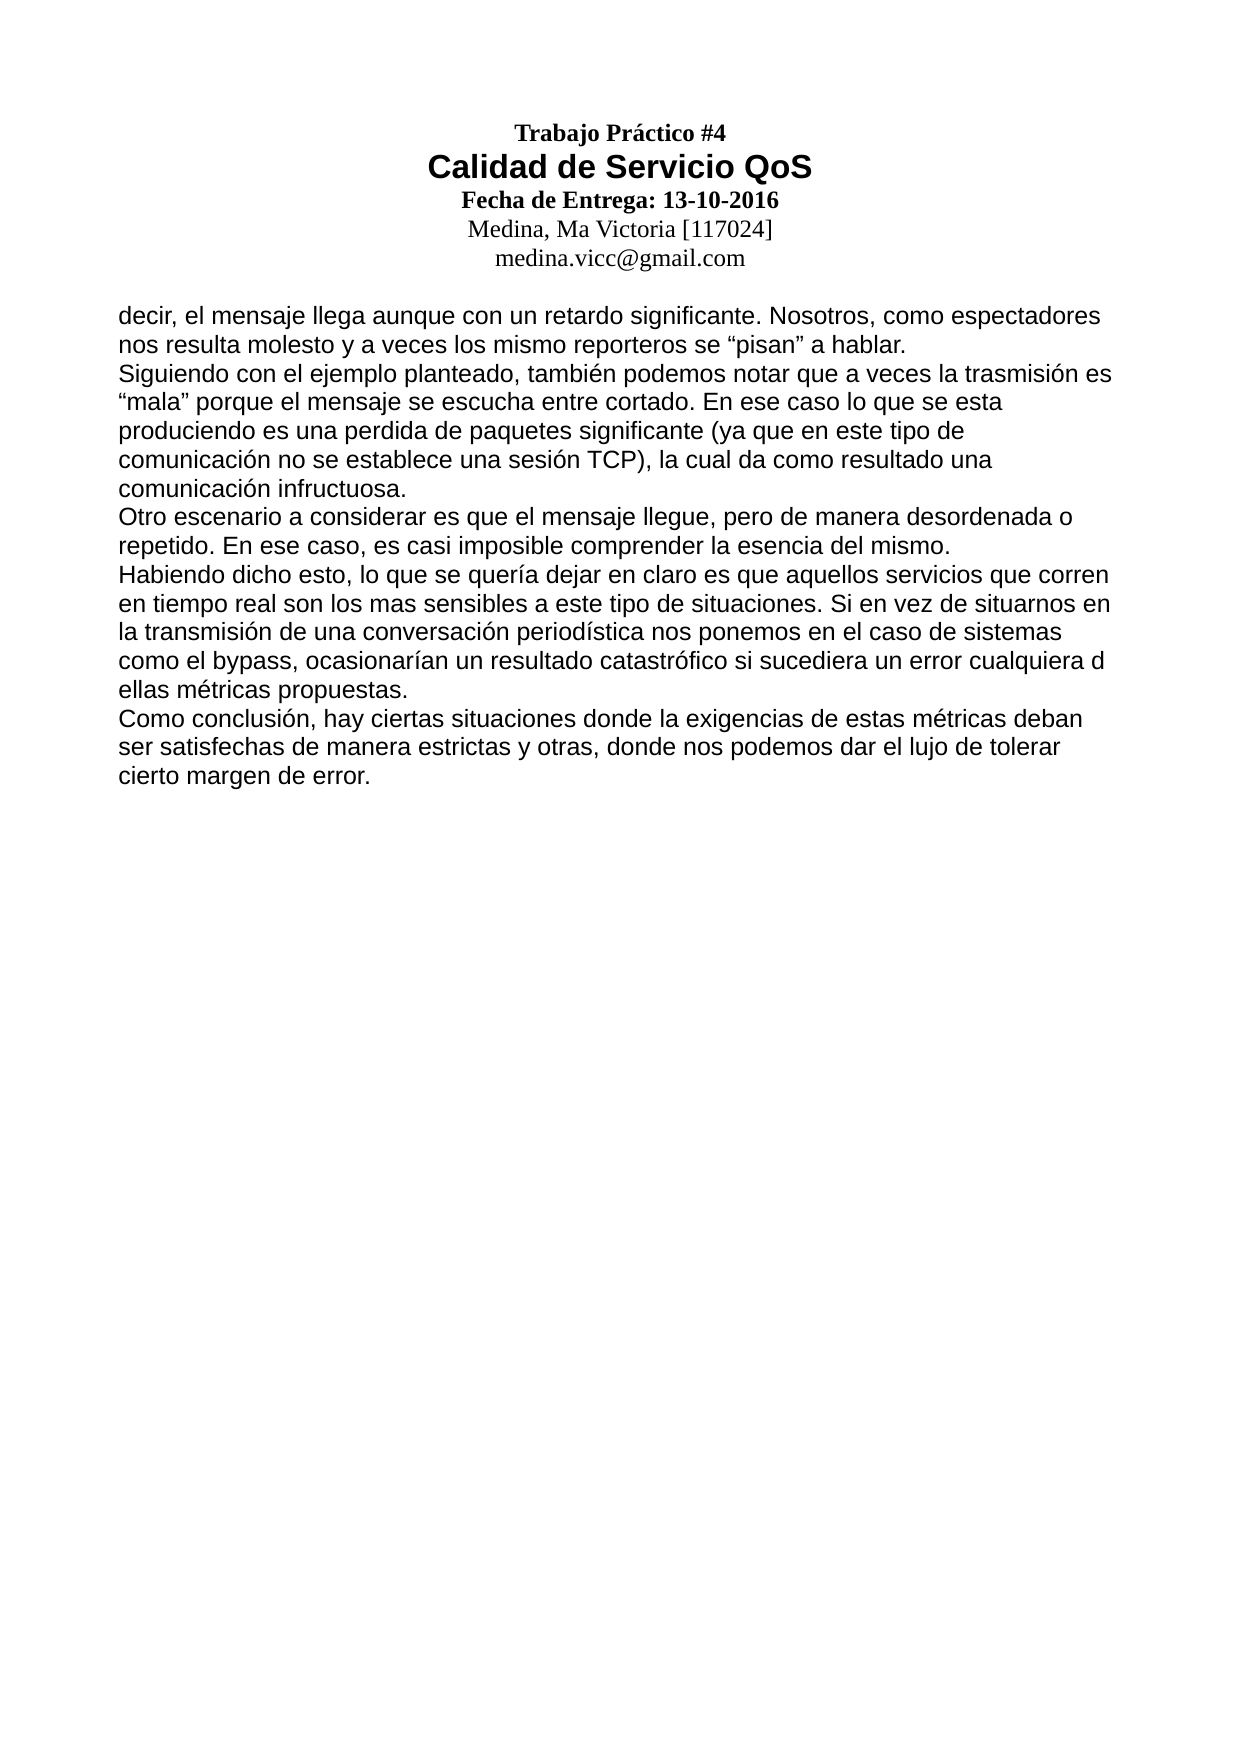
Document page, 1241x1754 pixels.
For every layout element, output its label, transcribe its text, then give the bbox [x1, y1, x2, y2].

text Como conclusión, hay ciertas situaciones donde la exigencias de estas métricas deban ser satisfechas de manera estrictas y otras, donde nos podemos dar el lujo de tolerar cierto margen de error. [118, 703, 1122, 790]
text Siguiendo con el ejemplo planteado, también podemos notar que a veces la trasmisión es “mala” porque el mensaje se escucha entre cortado. En ese caso lo que se esta produciendo es una perdida de paquetes significante (ya que en este tipo de comunicación no se establece una sesión TCP), la cual da como resultado una comunicación infructuosa. [118, 358, 1122, 502]
text decir, el mensaje llega aunque con un retardo significante. Nosotros, como espectadores nos resulta molesto y a veces los mismo reporteros se “pisan” a hablar. [118, 301, 1122, 358]
text Otro escenario a considerar es que el mensaje llegue, pero de manera desordenada o repetido. En ese caso, es casi imposible comprender la esencia del mismo. [118, 502, 1122, 560]
text Habiendo dicho esto, lo que se quería dejar en claro es que aquellos servicios que corren en tiempo real son los mas sensibles a este tipo de situaciones. Si en vez de situarnos en la transmisión de una conversación periodística nos ponemos en el caso de sistemas como el bypass, ocasionarían un resultado catastrófico si sucediera un error cualquiera d ellas métricas propuestas. [118, 560, 1122, 703]
